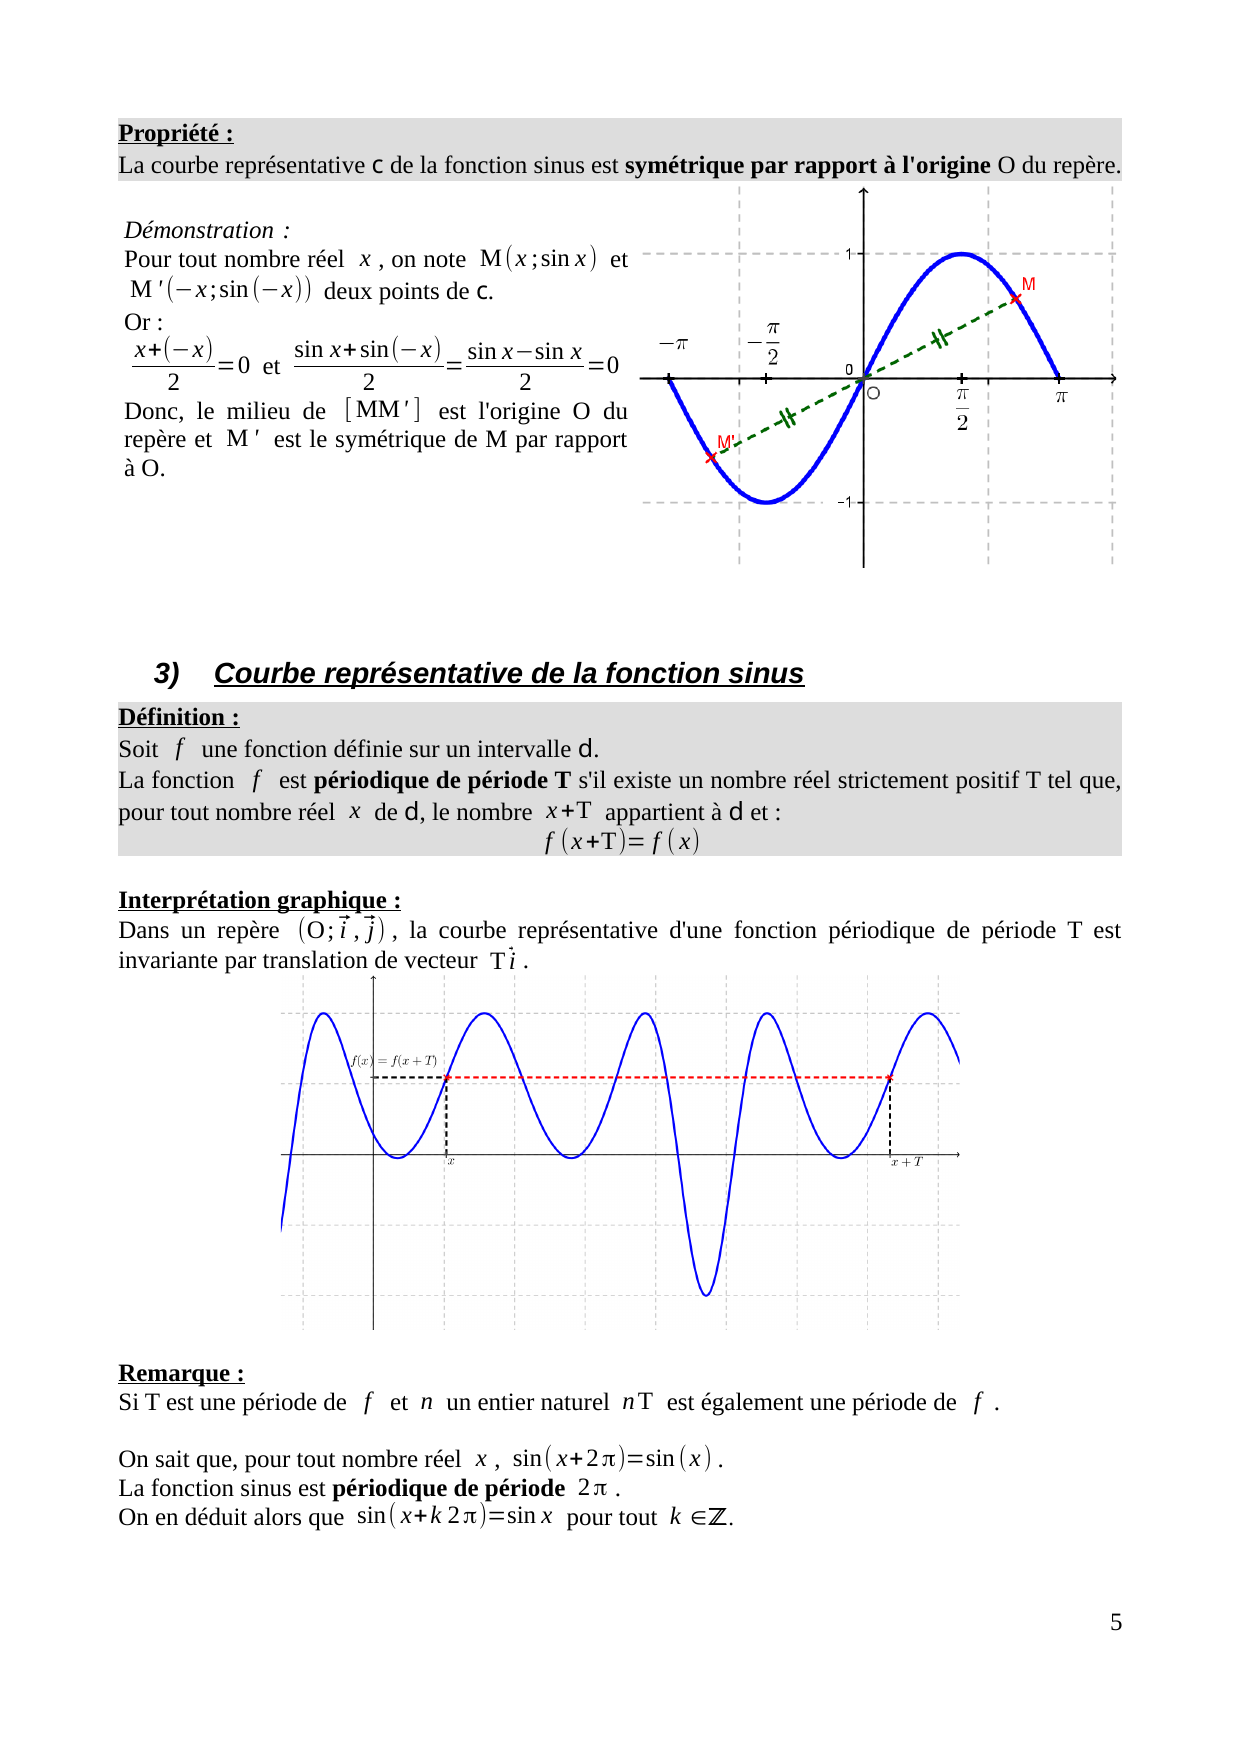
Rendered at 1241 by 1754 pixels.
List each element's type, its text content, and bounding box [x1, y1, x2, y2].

text Interprétation graphique : [118, 885, 1122, 914]
text Soit une fonction définie sur un intervalle d. [118, 731, 1122, 765]
table_header Démonstration : Pour tout nombre réel , on note et deux points de c. Or : et Donc, le milieu de est l'origine O du repère et est le symétrique de M par rapport à O. [118, 181, 634, 602]
table_header [634, 181, 1122, 602]
text Remarque : [118, 1358, 1122, 1387]
text On sait que, pour tout nombre réel , . [118, 1444, 1122, 1473]
text La fonction est périodique de période T s'il existe un nombre réel strictement positif T tel que, pour tout nombre réel de d, le nombre appartient à d et : [118, 765, 1122, 828]
text Si T est une période de et un entier naturel est également une période de . [118, 1387, 1122, 1416]
text La fonction sinus est périodique de période . [118, 1473, 1122, 1502]
text Dans un repère , la courbe représentative d'une fonction périodique de période T est invariante par translation de vecteur . [118, 914, 1122, 975]
text Propriété : [118, 118, 1122, 147]
text On en déduit alors que pour tout ∈ℤ. [118, 1502, 1122, 1531]
text La courbe représentative c de la fonction sinus est symétrique par rapport à l'origine O du repère. [118, 147, 1122, 181]
subtitle Courbe représentative de la fonction sinus [153, 656, 1122, 689]
text Définition : [118, 702, 1122, 731]
